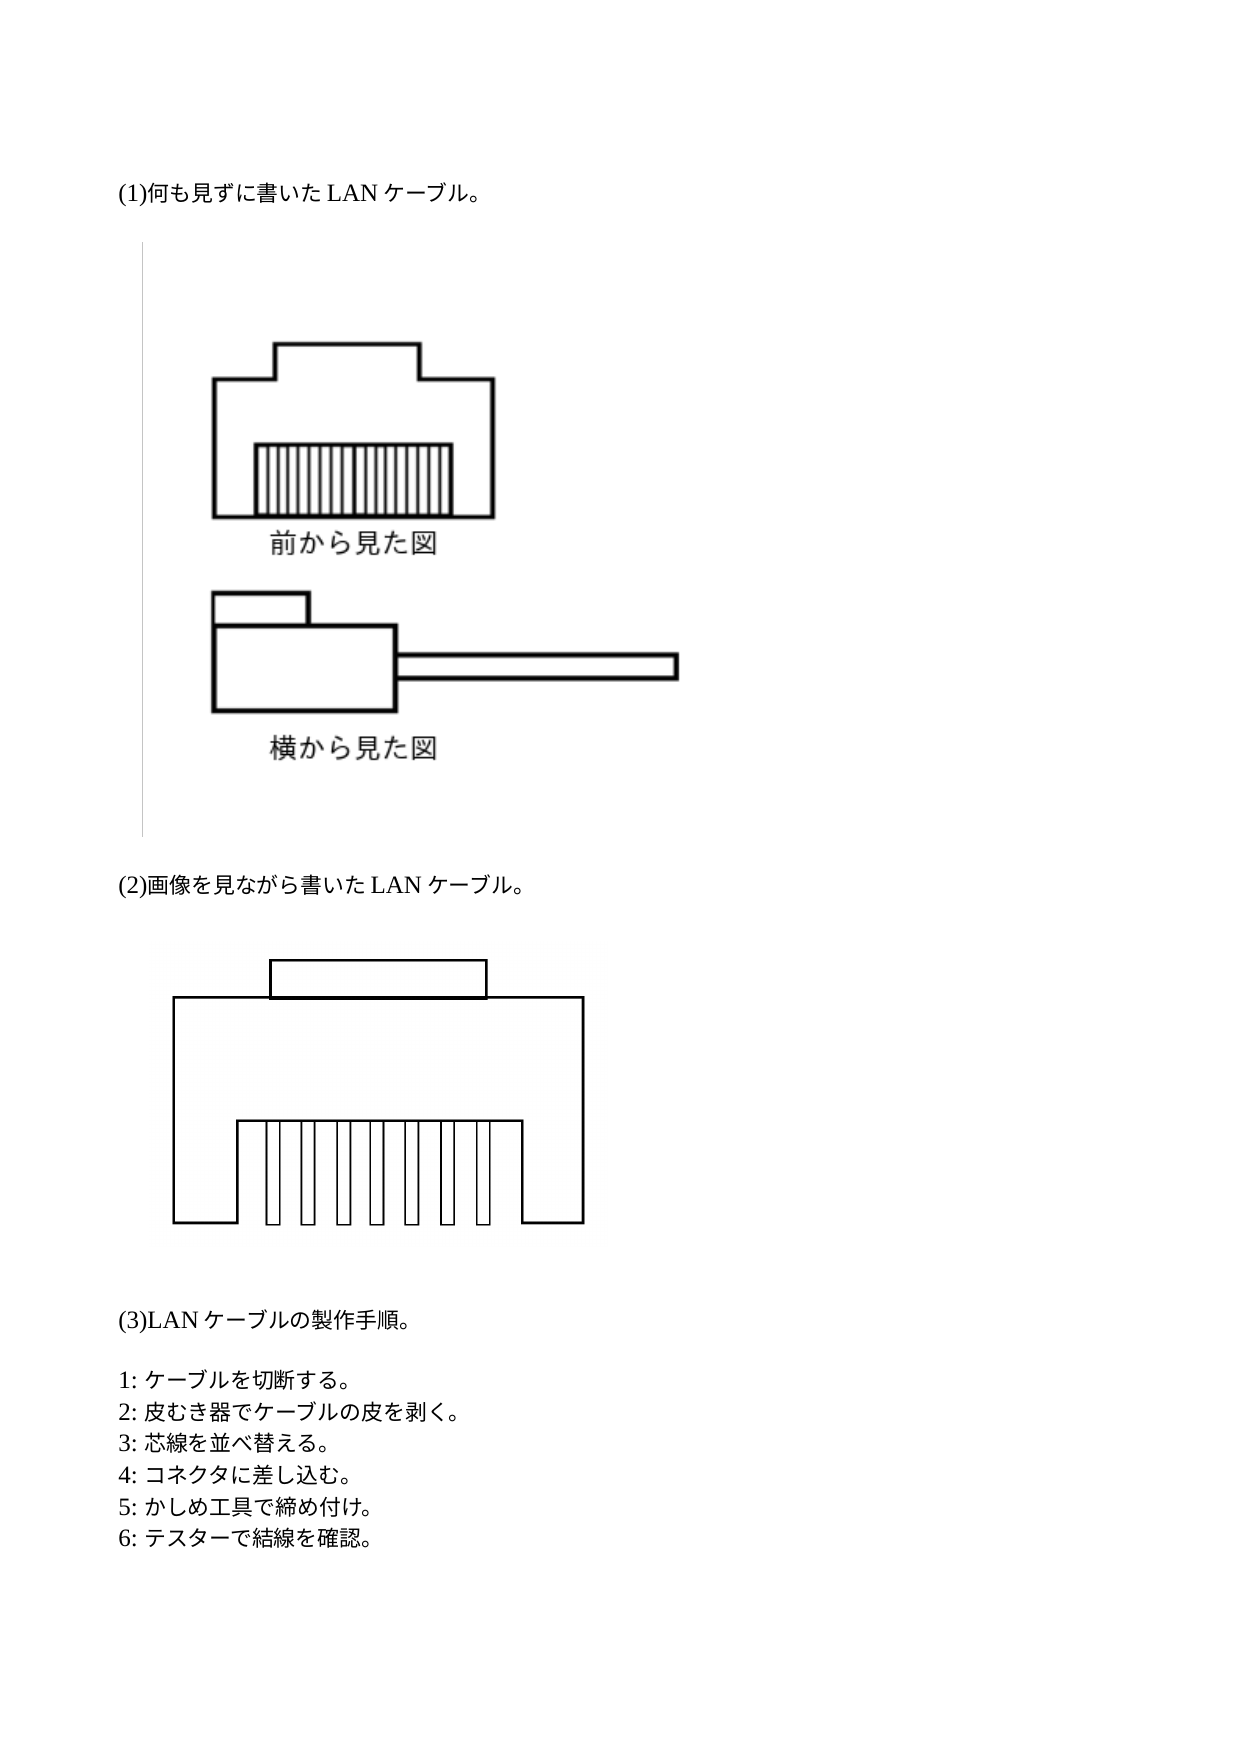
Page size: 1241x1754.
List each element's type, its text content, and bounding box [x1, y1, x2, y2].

text 5: かしめ工具で締め付け。 [118, 1490, 1122, 1521]
text 4: コネクタに差し込む。 [118, 1458, 1122, 1490]
text 2: 皮むき器でケーブルの皮を剥く。 [118, 1395, 1122, 1426]
text (2)画像を見ながら書いたLANケーブル。 [118, 868, 1122, 900]
text (1)何も見ずに書いたLANケーブル。 [118, 176, 1122, 207]
text 3: 芯線を並べ替える。 [118, 1426, 1122, 1458]
picture [141, 242, 756, 837]
text 1: ケーブルを切断する。 [118, 1363, 1122, 1395]
picture [148, 941, 608, 1247]
text 6: テスターで結線を確認。 [118, 1521, 1122, 1553]
text (3)LANケーブルの製作手順。 [118, 1303, 1122, 1334]
